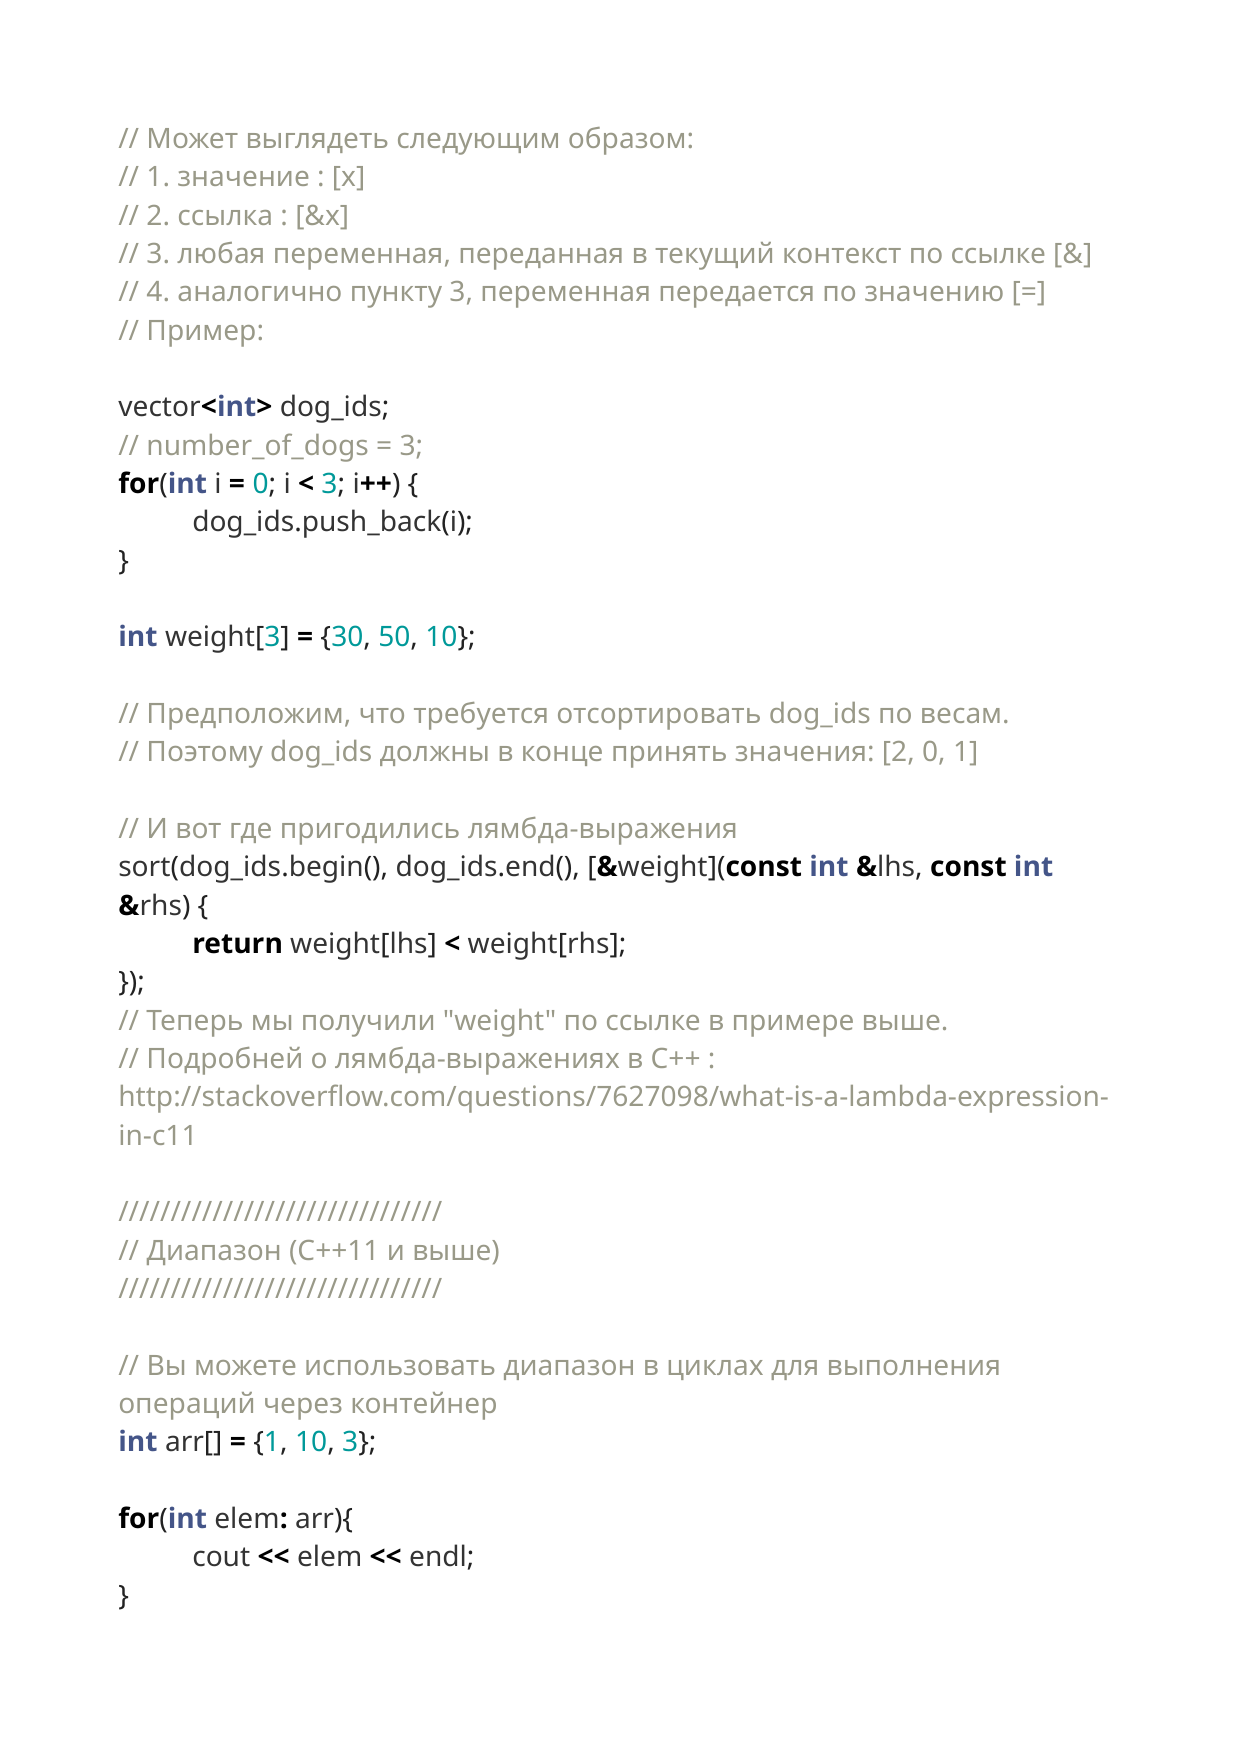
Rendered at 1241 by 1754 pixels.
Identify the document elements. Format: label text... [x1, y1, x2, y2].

text // Может выглядеть следующим образом: [118, 118, 1122, 156]
text // Подробней о лямбда-выражениях в C++ : http://stackoverflow.com/questions/7627098/what-is-a-lambda-expression-in-c11 [118, 1038, 1122, 1153]
text /////////////////////////////// [118, 1268, 1122, 1306]
text sort(dog_ids.begin(), dog_ids.end(), [&weight](const int &lhs, const int &rhs) { [118, 846, 1122, 923]
text }); [118, 961, 1122, 1000]
text int arr[] = {1, 10, 3}; [118, 1421, 1122, 1460]
text vector<int> dog_ids; [118, 386, 1122, 425]
text // 2. ссылка : [&x] [118, 195, 1122, 233]
text /////////////////////////////// [118, 1191, 1122, 1230]
text cout << elem << endl; [118, 1536, 1122, 1575]
text // Вы можете использовать диапазон в циклах для выполнения операций через контейнер [118, 1345, 1122, 1421]
text } [118, 540, 1122, 578]
text // И вот где пригодились лямбда-выражения [118, 808, 1122, 846]
text // number_of_dogs = 3; [118, 425, 1122, 463]
text // 1. значение : [x] [118, 156, 1122, 195]
text // Теперь мы получили "weight" по ссылке в примере выше. [118, 1000, 1122, 1038]
text // Предположим, что требуется отсортировать dog_ids по весам. [118, 693, 1122, 731]
text for(int i = 0; i < 3; i++) { [118, 463, 1122, 501]
text // Пример: [118, 310, 1122, 348]
text // 3. любая переменная, переданная в текущий контекст по ссылке [&] [118, 233, 1122, 271]
text // Диапазон (C++11 и выше) [118, 1230, 1122, 1268]
text int weight[3] = {30, 50, 10}; [118, 616, 1122, 655]
text dog_ids.push_back(i); [118, 501, 1122, 540]
text // 4. аналогично пункту 3, переменная передается по значению [=] [118, 271, 1122, 310]
text } [118, 1575, 1122, 1613]
text // Поэтому dog_ids должны в конце принять значения: [2, 0, 1] [118, 731, 1122, 770]
text return weight[lhs] < weight[rhs]; [118, 923, 1122, 961]
text for(int elem: arr){ [118, 1498, 1122, 1536]
